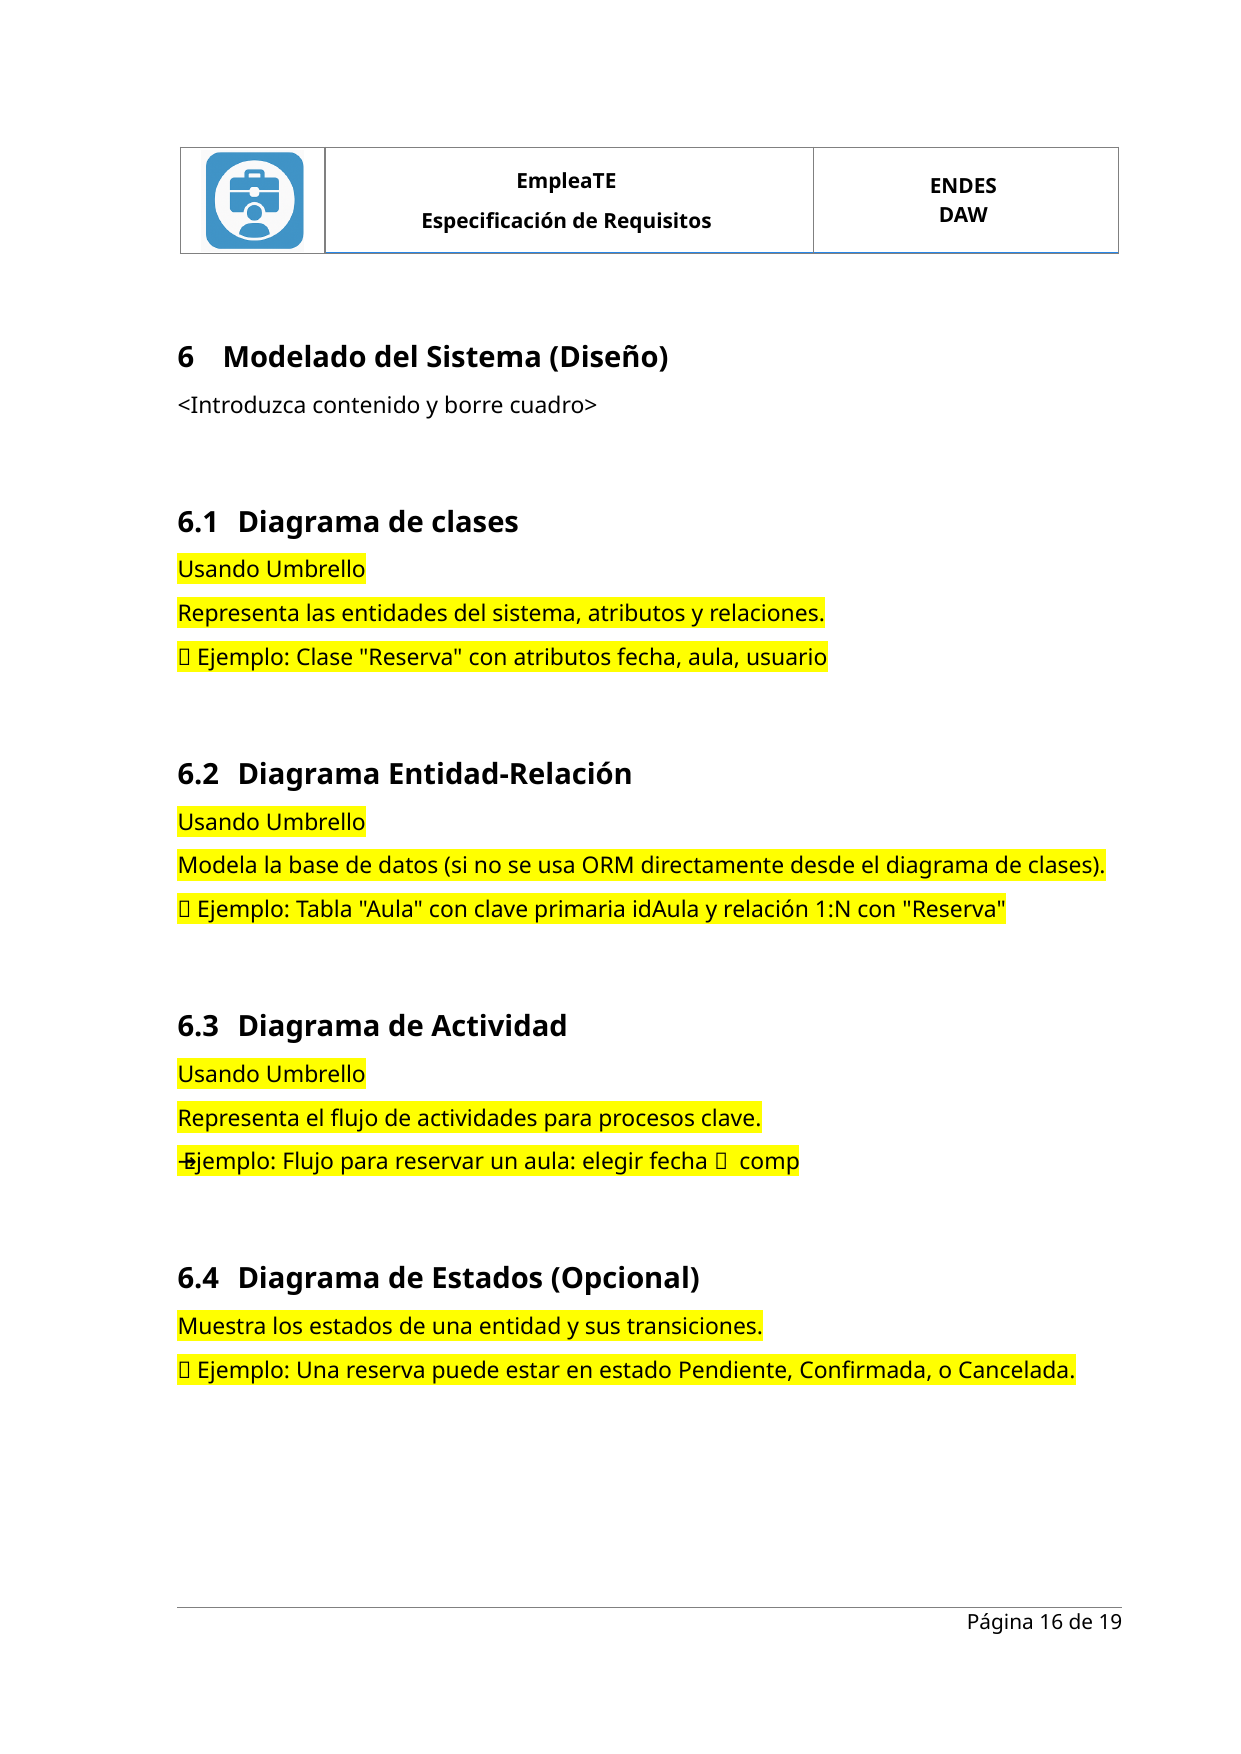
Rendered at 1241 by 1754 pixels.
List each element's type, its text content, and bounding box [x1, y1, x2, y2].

text Representa las entidades del sistema, atributos y relaciones. [177, 597, 1122, 628]
subtitle Modelado del Sistema (Diseño) [177, 336, 1122, 376]
text 🔹 Ejemplo: Flujo para reservar un aula: elegir fecha → comp [177, 1145, 1122, 1176]
text Representa el flujo de actividades para procesos clave. [177, 1101, 1122, 1133]
text Usando Umbrello [177, 806, 1122, 837]
subtitle Diagrama de clases [177, 501, 1122, 541]
text Modela la base de datos (si no se usa ORM directamente desde el diagrama de clases). [177, 849, 1122, 881]
subtitle Diagrama de Actividad [177, 1006, 1122, 1045]
text <Introduzca contenido y borre cuadro> [177, 389, 1122, 420]
text Usando Umbrello [177, 1058, 1122, 1089]
text 🔹 Ejemplo: Una reserva puede estar en estado Pendiente, Confirmada, o Cancelada. [177, 1354, 1122, 1385]
subtitle Diagrama de Estados (Opcional) [177, 1258, 1122, 1297]
picture [201, 150, 304, 252]
text Muestra los estados de una entidad y sus transiciones. [177, 1310, 1122, 1341]
text 🔹 Ejemplo: Clase "Reserva" con atributos fecha, aula, usuario [177, 641, 1122, 672]
subtitle Diagrama Entidad-Relación [177, 753, 1122, 793]
text 🔹 Ejemplo: Tabla "Aula" con clave primaria idAula y relación 1:N con "Reserva" [177, 893, 1122, 924]
text Usando Umbrello [177, 553, 1122, 584]
